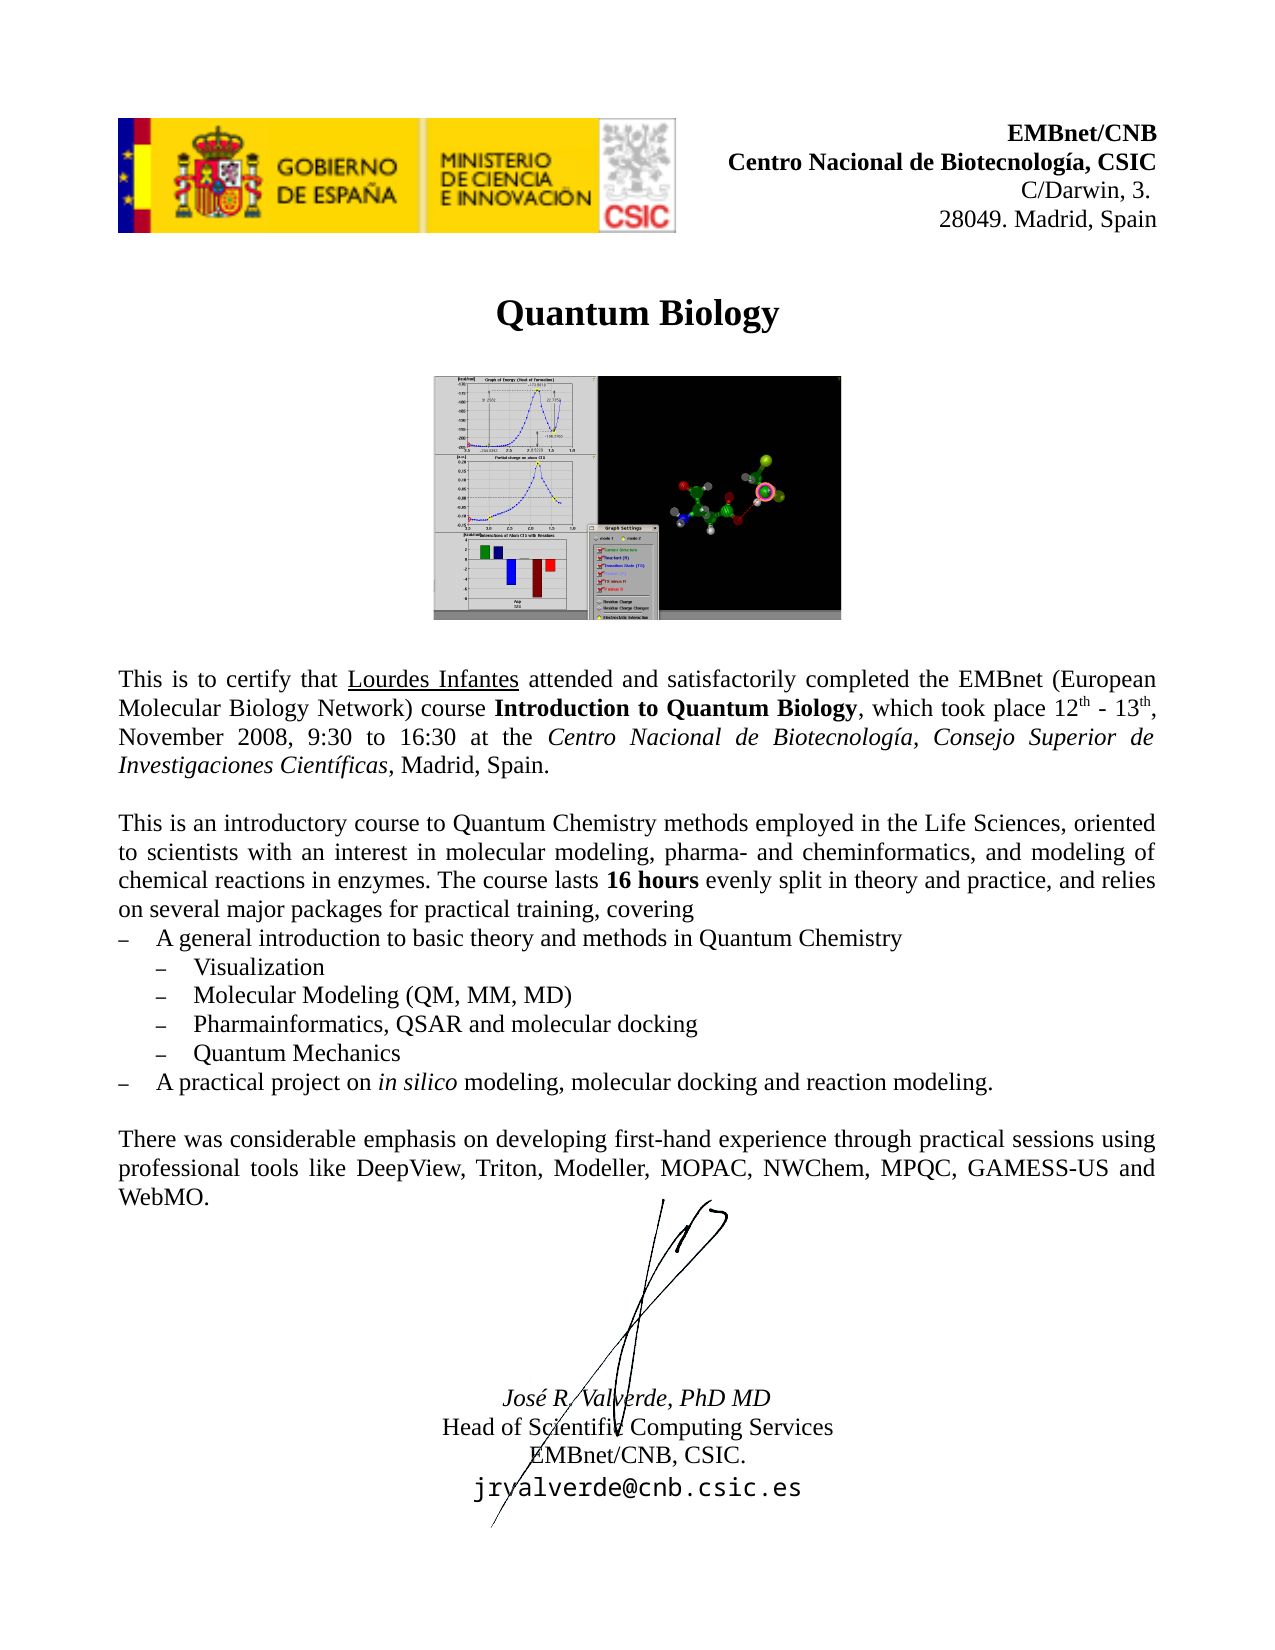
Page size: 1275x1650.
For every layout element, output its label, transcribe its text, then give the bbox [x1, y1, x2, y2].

picture [433, 376, 842, 620]
text EMBnet/CNB, CSIC. [785, 1441, 1157, 1469]
picture [118, 118, 677, 233]
list Visualization [156, 952, 1157, 981]
text 28049. Madrid, Spain [677, 204, 1157, 233]
text EMBnet/CNB [677, 118, 1157, 147]
list Quantum Mechanics [156, 1038, 1157, 1067]
text jrvalverde@cnb.csic.es [785, 1469, 1157, 1503]
text jrvalverde@cnb.csic.es [118, 1469, 472, 1503]
text José R. Valverde, PhD MD [785, 1383, 1157, 1412]
text José R. Valverde, PhD MD [118, 1383, 472, 1412]
text EMBnet/CNB, CSIC. [118, 1441, 472, 1469]
picture [472, 1168, 785, 1551]
text C/Darwin, 3. [677, 176, 1157, 204]
text This is to certify that Lourdes Infantes attended and satisfactorily completed the EMBnet (European Molecular Biology Network) course Introduction to Quantum Biology, which took place 12th - 13th, November 2008, 9:30 to 16:30 at the Centro Nacional de Biotecnología, Consejo Superior de Investigaciones Científicas, Madrid, Spain. [118, 664, 1157, 779]
list Pharmainformatics, QSAR and molecular docking [156, 1009, 1157, 1038]
text Quantum Biology [118, 291, 1157, 334]
list A general introduction to basic theory and methods in Quantum Chemistry [118, 923, 1157, 952]
text Head of Scientific Computing Services [785, 1412, 1157, 1441]
text There was considerable emphasis on developing first-hand experience through practical sessions using professional tools like DeepView, Triton, Modeller, MOPAC, NWChem, MPQC, GAMESS-US and WebMO. [118, 1124, 1157, 1211]
text Centro Nacional de Biotecnología, CSIC [677, 147, 1157, 176]
text This is an introductory course to Quantum Chemistry methods employed in the Life Sciences, oriented to scientists with an interest in molecular modeling, pharma- and cheminformatics, and modeling of chemical reactions in enzymes. The course lasts 16 hours evenly split in theory and practice, and relies on several major packages for practical training, covering [118, 808, 1157, 923]
list A practical project on in silico modeling, molecular docking and reaction modeling. [118, 1067, 1157, 1096]
list Molecular Modeling (QM, MM, MD) [156, 981, 1157, 1009]
text Head of Scientific Computing Services [118, 1412, 472, 1441]
